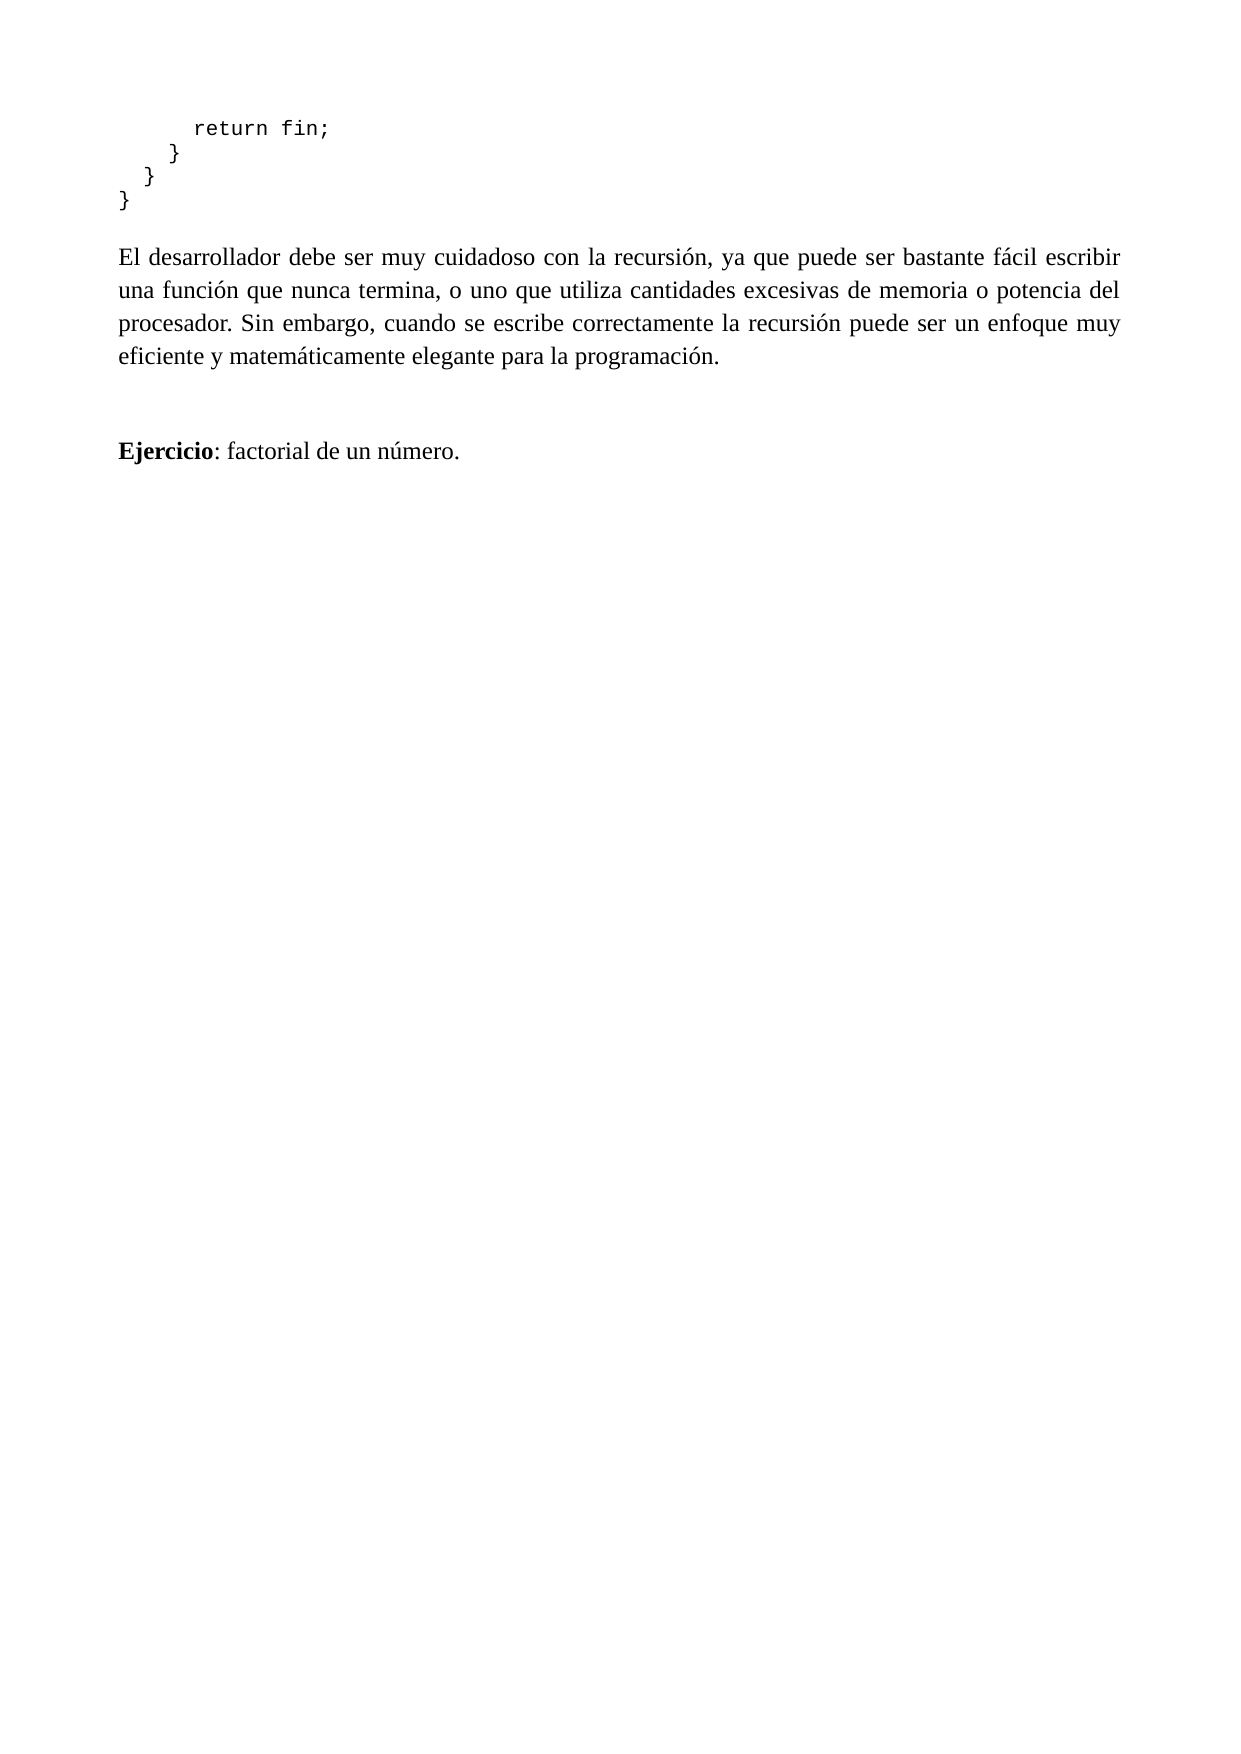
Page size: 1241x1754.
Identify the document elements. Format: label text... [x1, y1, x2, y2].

text Ejercicio: factorial de un número. [118, 436, 1122, 465]
text } [118, 142, 1122, 165]
text } [118, 189, 1122, 213]
text El desarrollador debe ser muy cuidadoso con la recursión, ya que puede ser bastante fácil escribir una función que nunca termina, o uno que utiliza cantidades excesivas de memoria o potencia del procesador. Sin embargo, cuando se escribe correctamente la recursión puede ser un enfoque muy eficiente y matemáticamente elegante para la programación. [118, 242, 1122, 370]
text return fin; [118, 118, 1122, 142]
text } [118, 165, 1122, 189]
